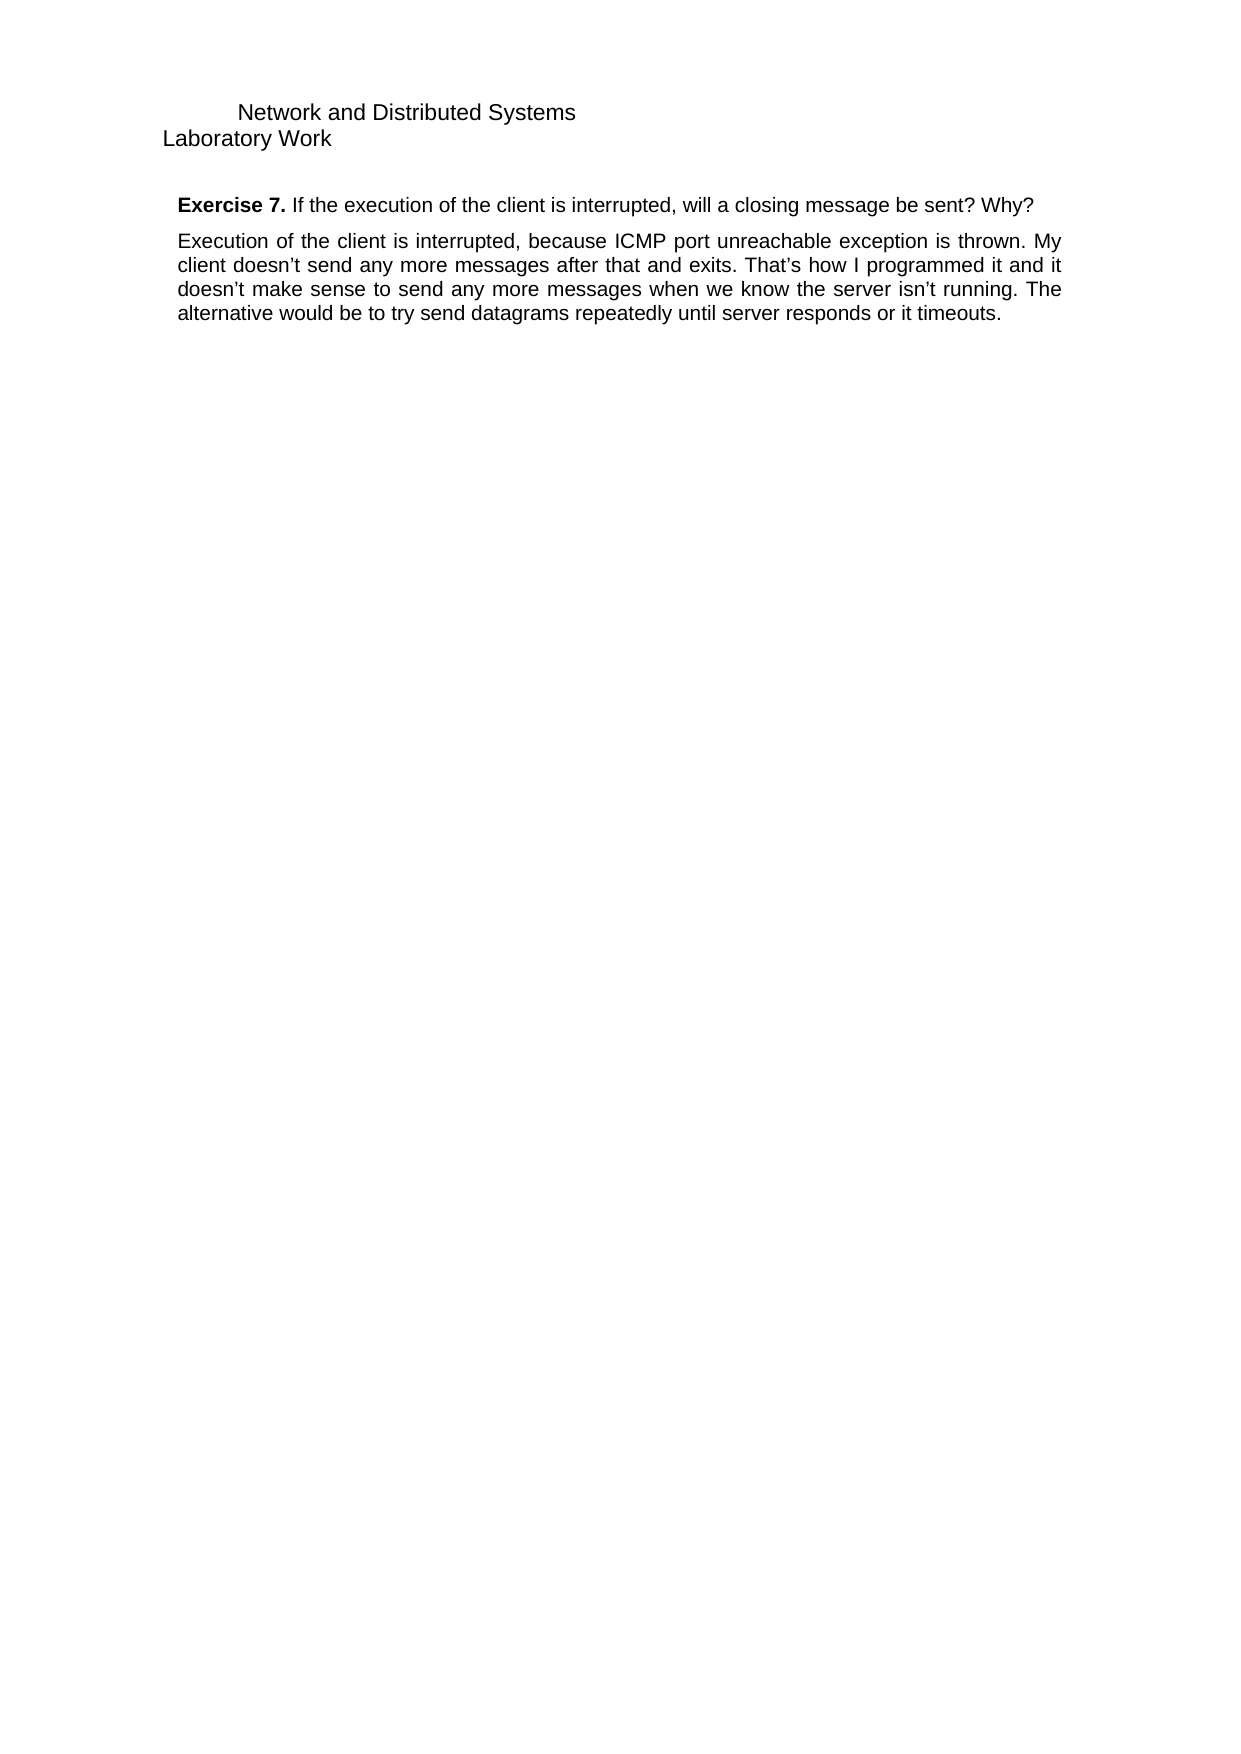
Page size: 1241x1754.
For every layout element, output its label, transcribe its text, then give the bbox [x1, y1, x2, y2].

text Execution of the client is interrupted, because ICMP port unreachable exception is thrown. My client doesn’t send any more messages after that and exits. That’s how I programmed it and it doesn’t make sense to send any more messages when we know the server isn’t running. The alternative would be to try send datagrams repeatedly until server responds or it timeouts. [177, 229, 1063, 325]
text Exercise 7. If the execution of the client is interrupted, will a closing message be sent? Why? [177, 193, 1063, 217]
